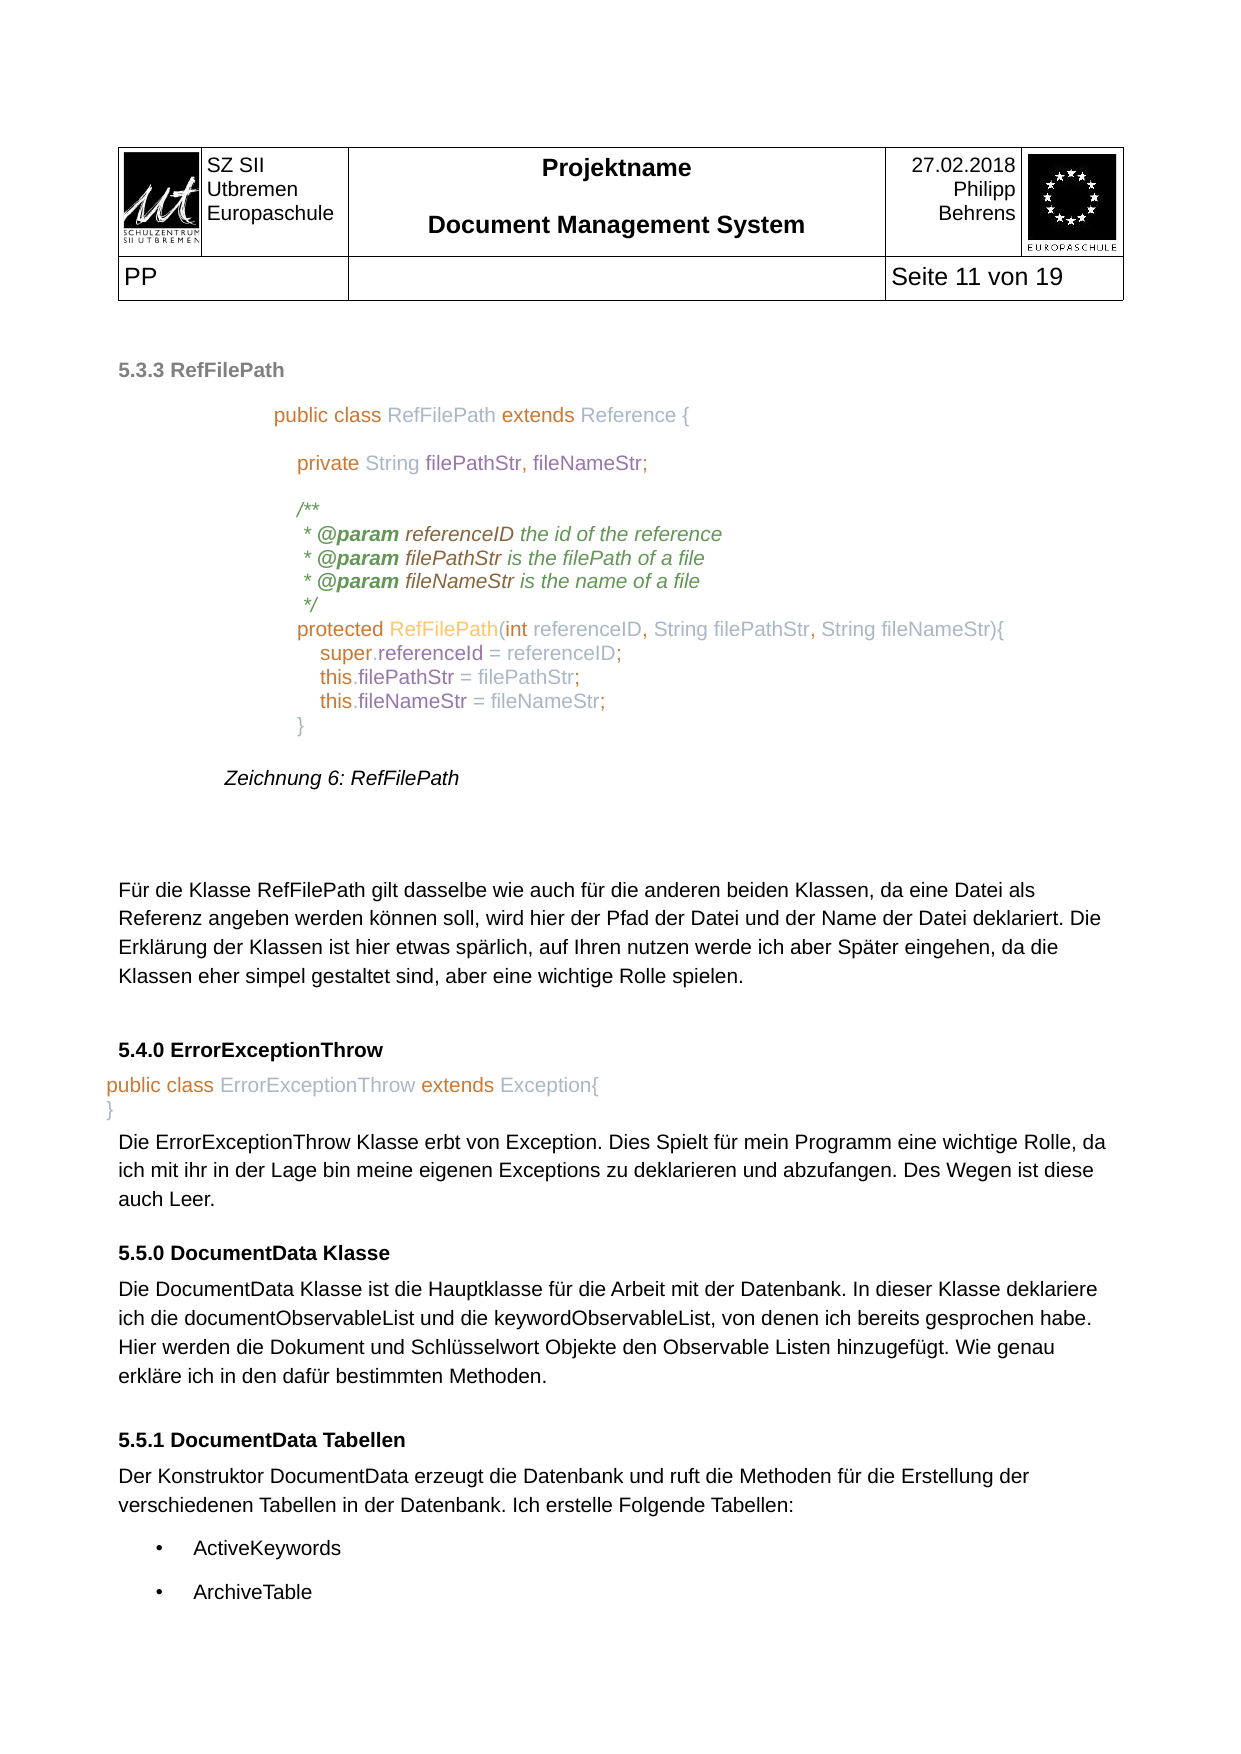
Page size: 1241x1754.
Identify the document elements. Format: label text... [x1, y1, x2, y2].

picture [123, 152, 200, 243]
picture [1027, 152, 1117, 251]
subtitle 5.4.0 ErrorExceptionThrow [118, 1038, 1122, 1062]
subtitle 5.5.1 DocumentData Tabellen [118, 1428, 1122, 1452]
subtitle 5.5.0 DocumentData Klasse [118, 1241, 1122, 1265]
list ArchiveTable [156, 1580, 1122, 1604]
subtitle 5.3.3 RefFilePath [118, 358, 1122, 382]
text Die ErrorExceptionThrow Klasse erbt von Exception. Dies Spielt für mein Programm eine wichtige Rolle, da ich mit ihr in der Lage bin meine eigenen Exceptions zu deklarieren und abzufangen. Des Wegen ist diese auch Leer. [118, 1129, 1122, 1211]
text Die DocumentData Klasse ist die Hauptklasse für die Arbeit mit der Datenbank. In dieser Klasse deklariere ich die documentObservableList und die keywordObservableList, von denen ich bereits gesprochen habe. Hier werden die Dokument und Schlüsselwort Objekte den Observable Listen hinzugefügt. Wie genau erkläre ich in den dafür bestimmten Methoden. [118, 1277, 1122, 1387]
list ActiveKeywords [156, 1536, 1122, 1560]
text Zeichnung 6: RefFilePath [224, 406, 1031, 789]
text Für die Klasse RefFilePath gilt dasselbe wie auch für die anderen beiden Klassen, da eine Datei als Referenz angeben werden können soll, wird hier der Pfad der Datei und der Name der Datei deklariert. Die Erklärung der Klassen ist hier etwas spärlich, auf Ihren nutzen werde ich aber Später eingehen, da die Klassen eher simpel gestaltet sind, aber eine wichtige Rolle spielen. [118, 877, 1122, 988]
text Der Konstruktor DocumentData erzeugt die Datenbank und ruft die Methoden für die Erstellung der verschiedenen Tabellen in der Datenbank. Ich erstelle Folgende Tabellen: [118, 1464, 1122, 1517]
